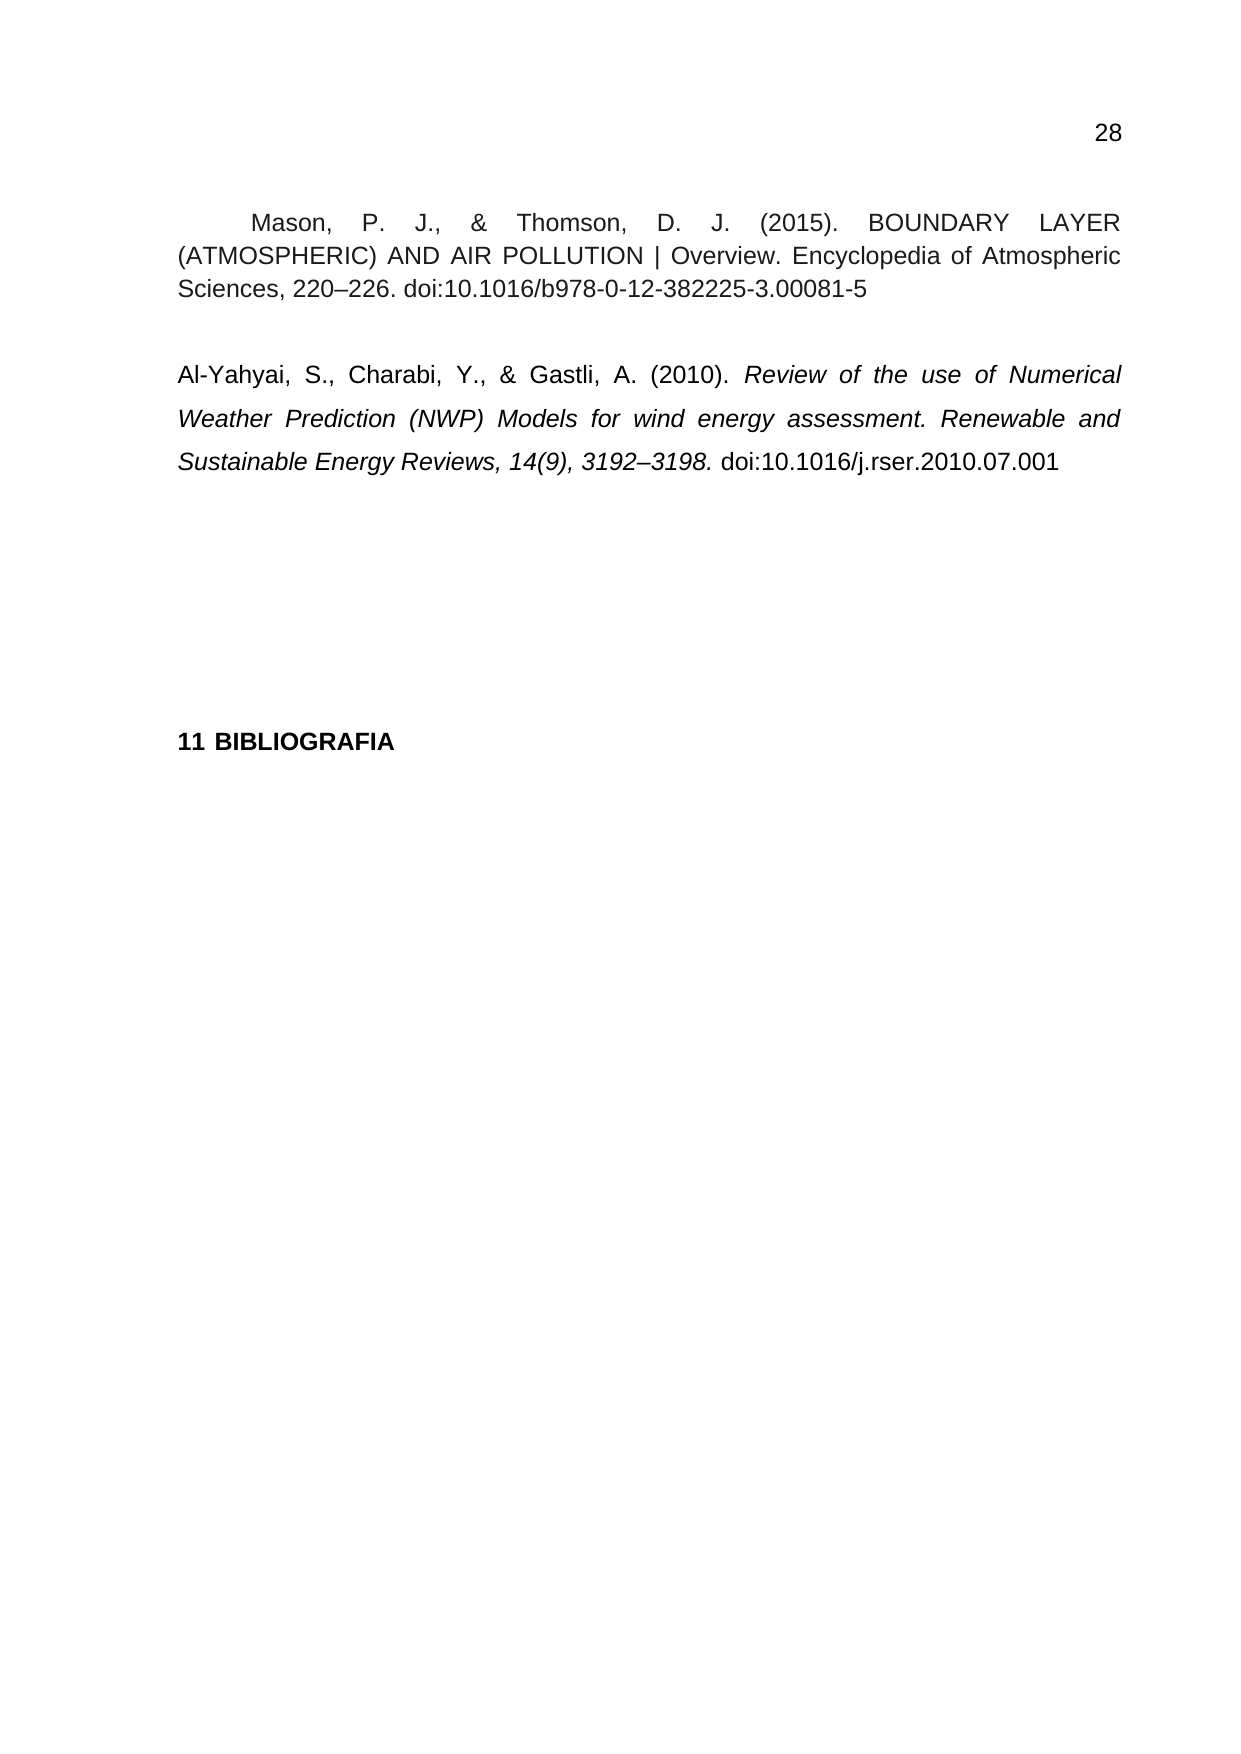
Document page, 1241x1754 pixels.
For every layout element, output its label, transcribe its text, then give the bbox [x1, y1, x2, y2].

text Mason, P. J., & Thomson, D. J. (2015). BOUNDARY LAYER (ATMOSPHERIC) AND AIR POLLUTION | Overview. Encyclopedia of Atmospheric Sciences, 220–226. doi:10.1016/b978-0-12-382225-3.00081-5 [177, 204, 1122, 303]
subtitle BIBLIOGRAFIA [177, 727, 1122, 756]
text Al-Yahyai, S., Charabi, Y., & Gastli, A. (2010). Review of the use of Numerical Weather Prediction (NWP) Models for wind energy assessment. Renewable and Sustainable Energy Reviews, 14(9), 3192–3198. doi:10.1016/j.rser.2010.07.001 [177, 361, 1122, 476]
